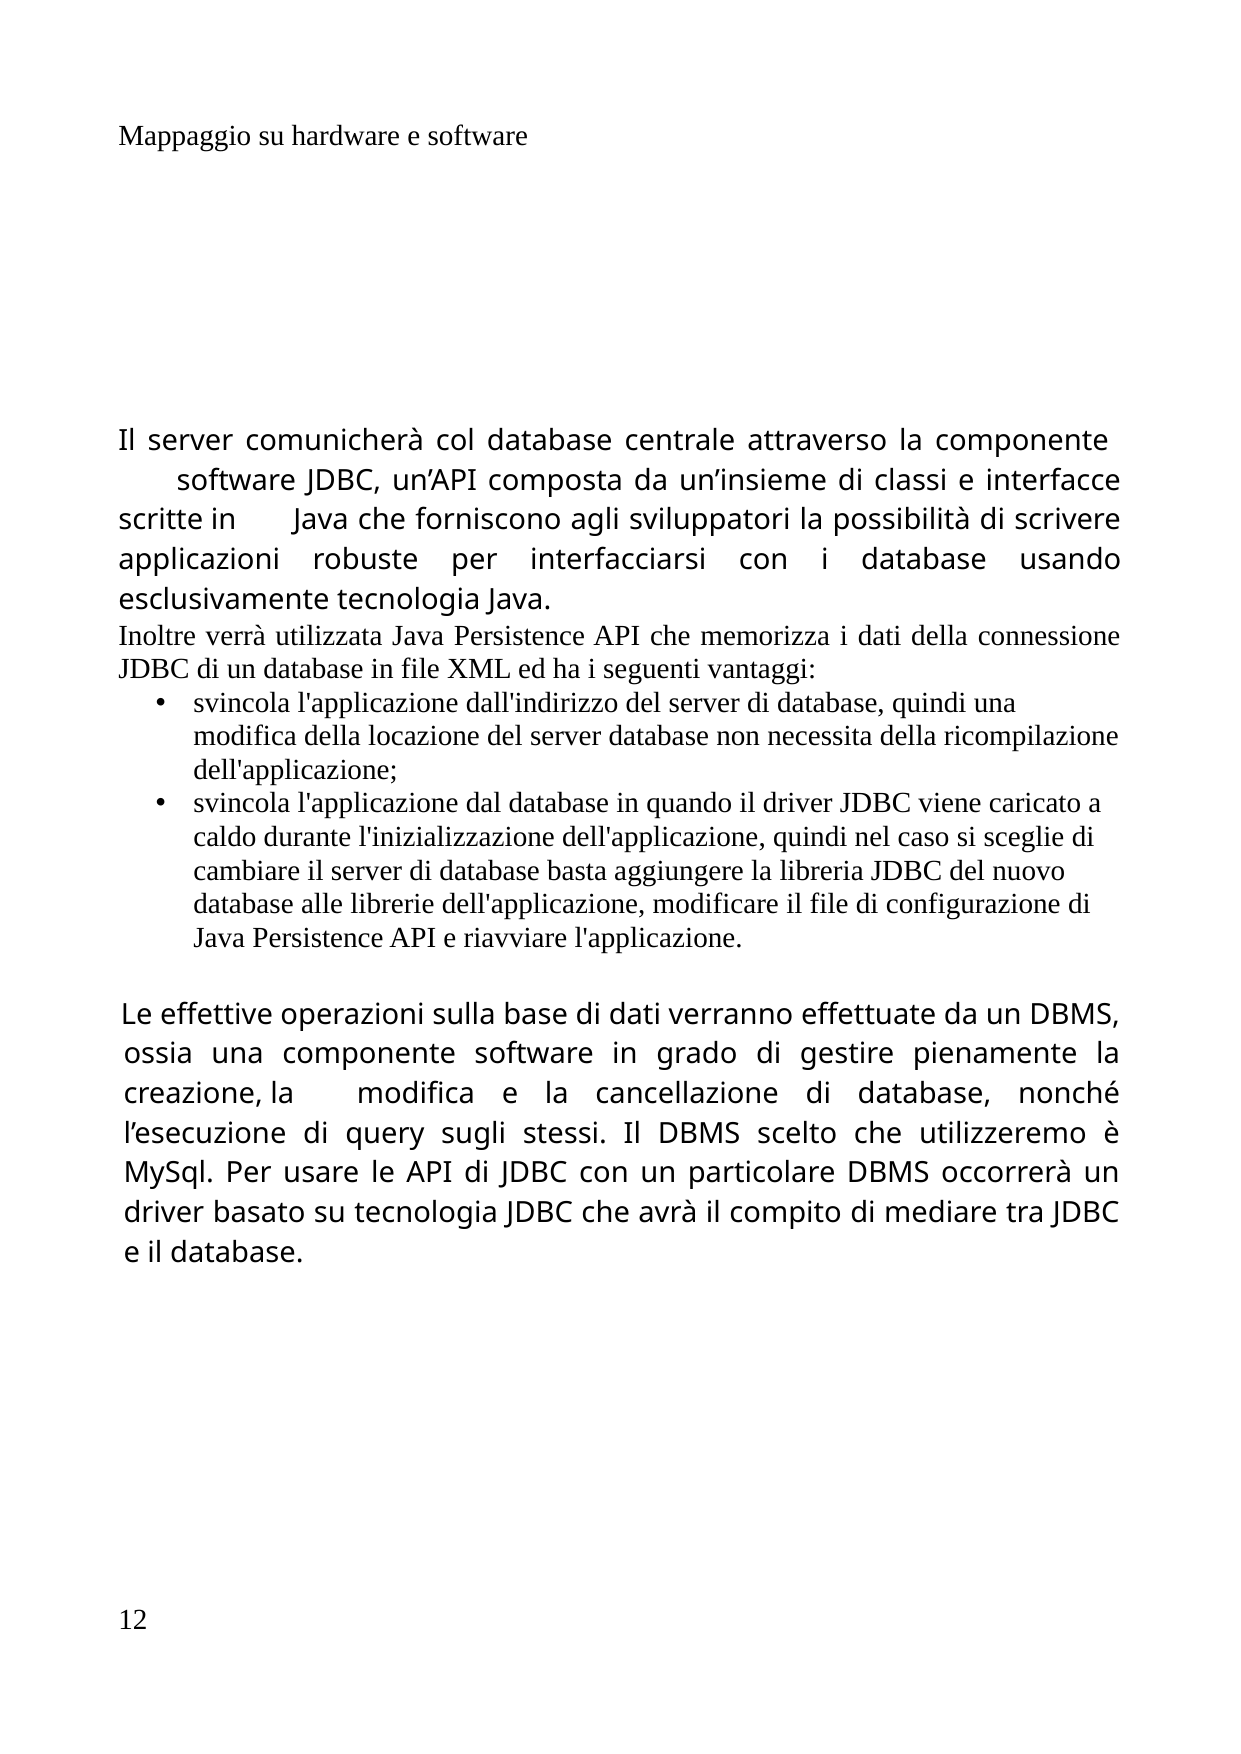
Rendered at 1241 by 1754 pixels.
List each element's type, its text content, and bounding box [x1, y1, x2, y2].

list svincola l'applicazione dal database in quando il driver JDBC viene caricato a caldo durante l'inizializzazione dell'applicazione, quindi nel caso si sceglie di cambiare il server di database basta aggiungere la libreria JDBC del nuovo database alle librerie dell'applicazione, modificare il file di configurazione di Java Persistence API e riavviare l'applicazione. [156, 786, 1122, 953]
text Inoltre verrà utilizzata Java Persistence API che memorizza i dati della connessione JDBC di un database in file XML ed ha i seguenti vantaggi: [118, 618, 1122, 685]
text Le effettive operazioni sulla base di dati verranno effettuate da un DBMS, ossia una componente software in grado di gestire pienamente la creazione, la modifica e la cancellazione di database, nonché l’esecuzione di query sugli stessi. Il DBMS scelto che utilizzeremo è MySql. Per usare le API di JDBC con un particolare DBMS occorrerà un driver basato su tecnologia JDBC che avrà il compito di mediare tra JDBC e il database. [121, 993, 1121, 1271]
list svincola l'applicazione dall'indirizzo del server di database, quindi una modifica della locazione del server database non necessita della ricompilazione dell'applicazione; [156, 685, 1122, 786]
text Il server comunicherà col database centrale attraverso la componente software JDBC, un’API composta da un’insieme di classi e interfacce scritte in Java che forniscono agli sviluppatori la possibilità di scrivere applicazioni robuste per interfacciarsi con i database usando esclusivamente tecnologia Java. [118, 419, 1122, 618]
